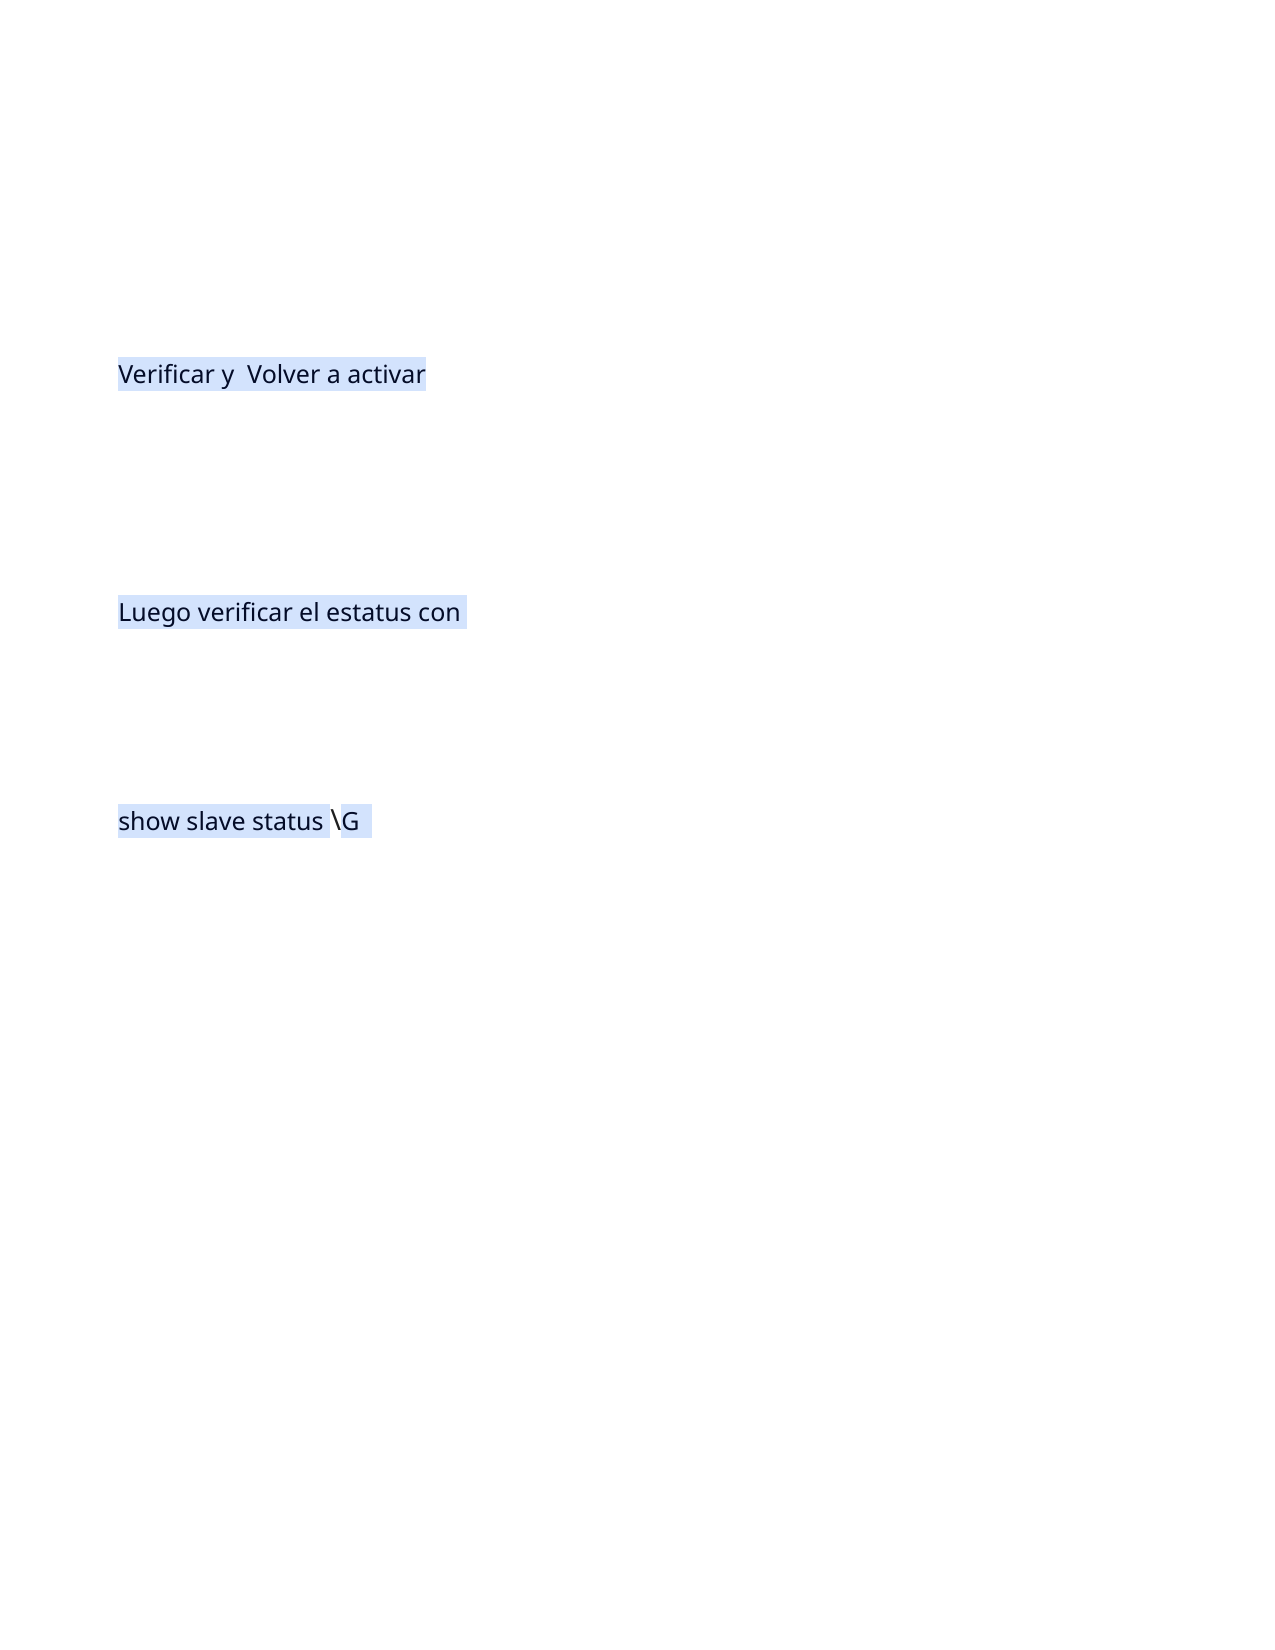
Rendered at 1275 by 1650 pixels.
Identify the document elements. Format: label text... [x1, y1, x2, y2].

text Luego verificar el estatus con [118, 595, 1157, 629]
text Verificar y Volver a activar [118, 357, 1157, 391]
text show slave status \G [118, 799, 1157, 839]
